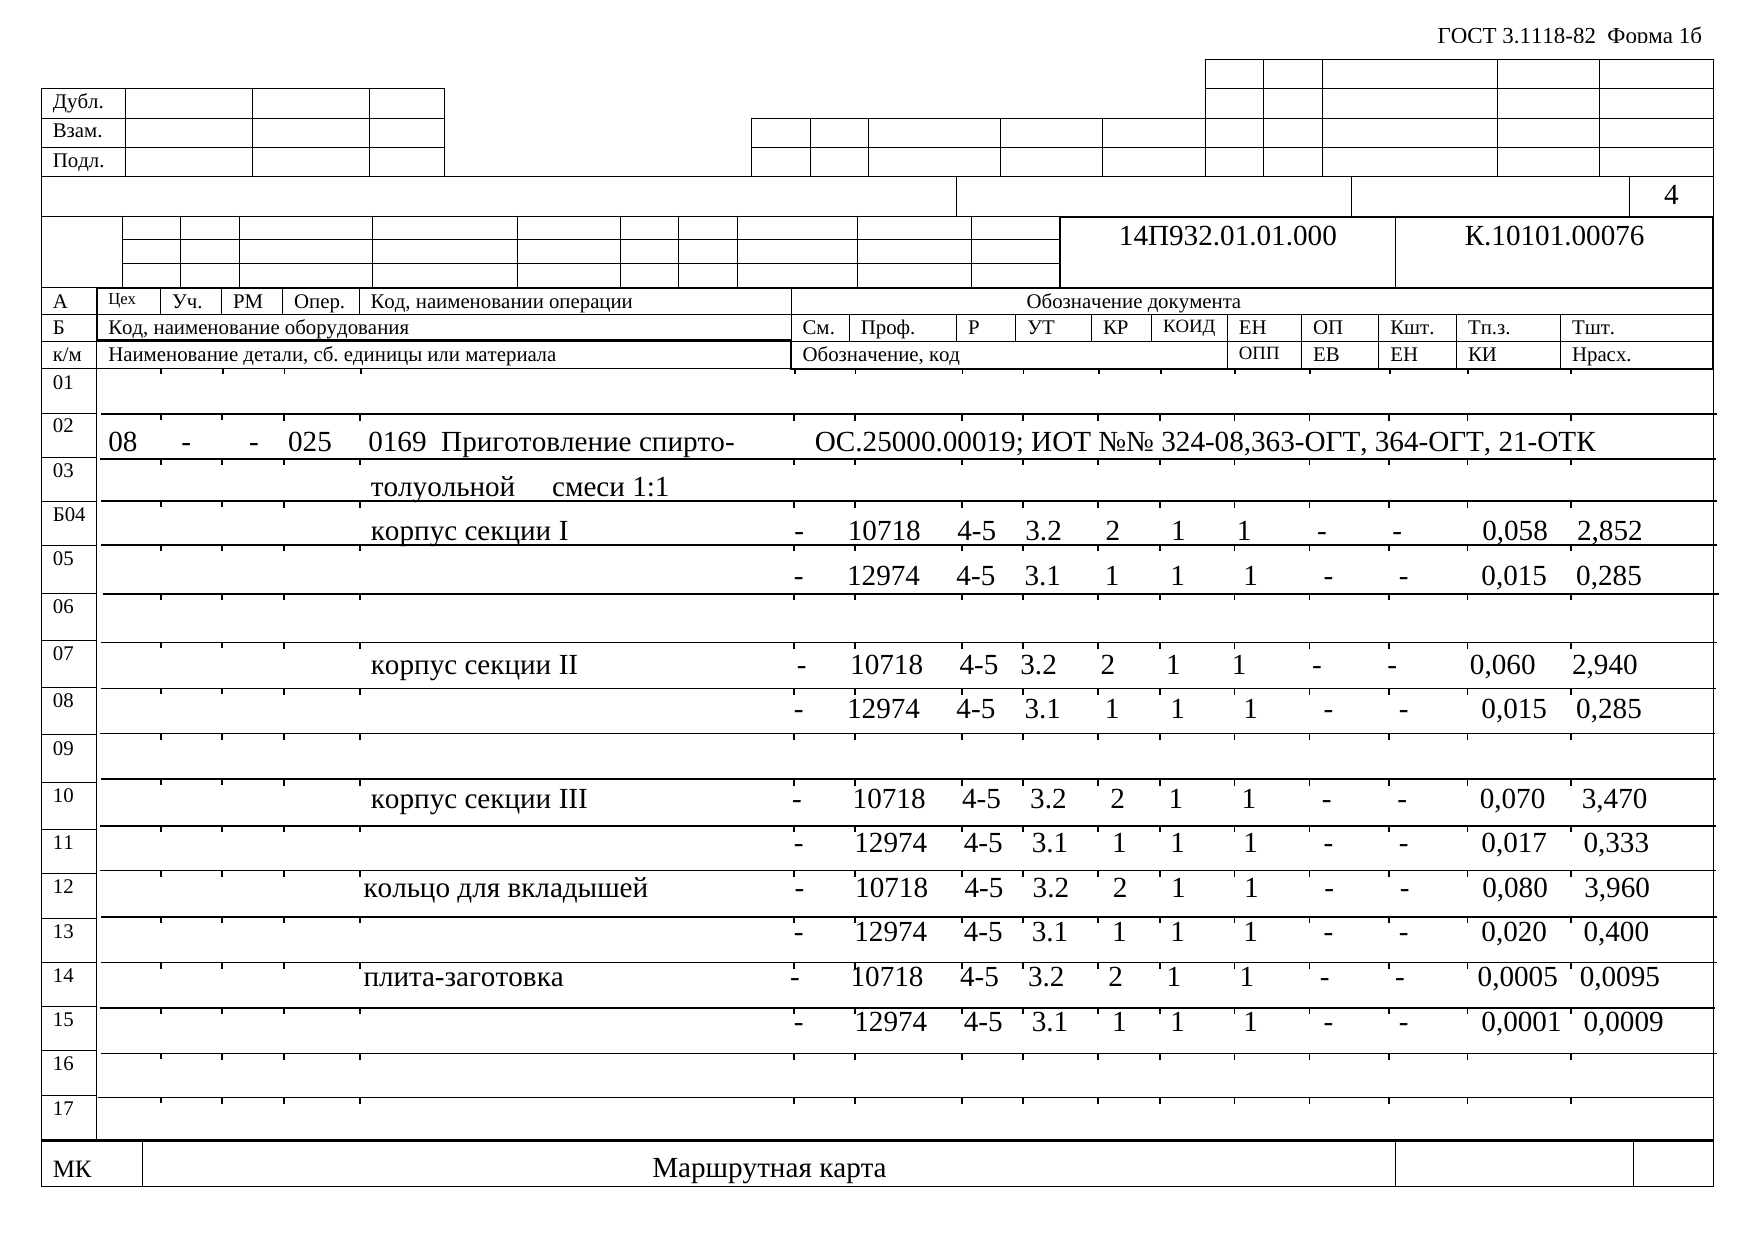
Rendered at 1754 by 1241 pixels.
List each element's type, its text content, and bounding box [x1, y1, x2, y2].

table_cell Обозначение документа [792, 289, 1712, 314]
table_cell 02 [42, 414, 96, 457]
table_cell [1352, 177, 1629, 216]
table_cell [972, 240, 1059, 263]
table_cell [1600, 119, 1713, 147]
table_cell [445, 88, 692, 117]
table_cell ОП [1302, 315, 1378, 341]
table_cell КР [1092, 315, 1151, 341]
table_cell [518, 217, 620, 239]
table_cell [858, 217, 971, 239]
table_cell [752, 119, 810, 147]
table_header [1264, 60, 1322, 88]
table_cell 14 [42, 963, 96, 1006]
table_cell Проф. [850, 315, 956, 341]
table_cell [1103, 119, 1205, 147]
table_cell [181, 240, 239, 263]
table_cell [126, 119, 252, 147]
table_cell 07 [42, 641, 96, 687]
table_cell [373, 264, 517, 287]
table_cell К.10101.00076 [1396, 218, 1712, 287]
table_cell [123, 240, 180, 263]
table_cell [1323, 89, 1497, 117]
table_header [1323, 60, 1497, 88]
table_cell [1001, 148, 1102, 176]
table_cell [518, 240, 620, 263]
table_cell [240, 264, 372, 287]
table_cell 09 [42, 735, 96, 782]
table_cell Тшт. [1561, 315, 1712, 341]
table_cell МК [42, 1142, 142, 1186]
table_cell [1264, 119, 1322, 147]
table_cell 01 [42, 369, 96, 412]
table_cell [373, 217, 517, 239]
table_cell [253, 89, 369, 117]
table_cell [1206, 148, 1263, 176]
table_cell 11 [42, 830, 96, 873]
table_cell [972, 264, 1059, 287]
table_header [1498, 60, 1599, 88]
table_cell [679, 264, 737, 287]
table_cell [1498, 89, 1599, 117]
table_cell [1323, 119, 1497, 147]
table_cell УТ [1016, 315, 1091, 341]
table_cell Обозначение, код [792, 342, 1227, 368]
table_cell Б [42, 315, 96, 341]
table_cell [370, 148, 444, 176]
table_cell [972, 217, 1059, 239]
table_cell КОИД [1152, 315, 1227, 341]
table_cell 10 [42, 783, 96, 829]
table_cell [738, 240, 857, 263]
table_cell Б04 [42, 502, 96, 545]
table_cell [126, 148, 252, 176]
table_cell Уч. [161, 289, 221, 314]
table_header [41, 59, 1205, 88]
table_cell [621, 264, 678, 287]
table_cell Маршрутная карта [143, 1142, 1395, 1186]
table_cell 15 [42, 1007, 96, 1050]
table_cell [1600, 148, 1713, 176]
table_cell [123, 217, 180, 239]
table_cell 12 [42, 874, 96, 917]
table_cell Кшт. [1379, 315, 1456, 341]
table_cell ЕН [1228, 315, 1301, 341]
table_cell ЕВ [1302, 342, 1378, 368]
table_cell [518, 264, 620, 287]
table_cell ОПП [1228, 342, 1301, 368]
table_cell [811, 119, 868, 147]
table_cell [679, 240, 737, 263]
table_cell [1498, 119, 1599, 147]
table_cell [621, 240, 678, 263]
table_cell А [42, 288, 96, 314]
table_cell [811, 148, 868, 176]
table_cell Взам. [42, 119, 125, 147]
table_cell [370, 89, 444, 117]
table_cell [1264, 148, 1322, 176]
table_cell [253, 119, 369, 147]
table_cell [858, 240, 971, 263]
table_cell [1498, 148, 1599, 176]
table_cell См.. [792, 315, 849, 341]
table_cell [445, 118, 751, 176]
table_cell [858, 264, 971, 287]
table_cell [738, 217, 857, 239]
table_cell [1206, 89, 1263, 117]
table_cell Р [957, 315, 1015, 341]
table_cell РМ [222, 289, 282, 314]
table_cell [1323, 148, 1497, 176]
table_cell [123, 264, 180, 287]
table_cell ЕН [1379, 342, 1456, 368]
table_cell [738, 264, 857, 287]
table_cell Подл. [42, 148, 125, 176]
table_cell [373, 240, 517, 263]
table_cell 16 [42, 1051, 96, 1094]
table_cell 08 - - 025 0169 Приготовление спирто- ОС.25000.00019; ИОТ №№ 324-08,363-ОГТ, 364-ОГТ, 21-ОТК толуольной смеси 1:1 корпус секции I - 10718 4-5 3.2 2 1 1 - - 0,058 2,852 - 12974 4-5 3.1 1 1 1 - - 0,015 0,285 корпус секции II - 10718 4-5 3.2 2 1 1 - - 0,060 2,940 - 12974 4-5 3.1 1 1 1 - - 0,015 0,285 корпус секции III - 10718 4-5 3.2 2 1 1 - - 0,070 3,470 - 12974 4-5 3.1 1 1 1 - - 0,017 0,333 кольцо для вкладышей - 10718 4-5 3.2 2 1 1 - - 0,080 3,960 - 12974 4-5 3.1 1 1 1 - - 0,020 0,400 плита-заготовка - 10718 4-5 3.2 2 1 1 - - 0,0005 0,0095 - 12974 4-5 3.1 1 1 1 - - 0,0001 0,0009 [97, 369, 1713, 1139]
table_cell Нрасх. [1561, 342, 1712, 368]
table_cell [42, 217, 122, 287]
table_cell [240, 217, 372, 239]
table_cell Цех [98, 289, 160, 314]
table_header [1600, 60, 1713, 88]
table_cell [869, 119, 1000, 147]
table_cell 08 [42, 688, 96, 734]
table_cell [370, 119, 444, 147]
table_cell КИ [1457, 342, 1560, 368]
table_cell [752, 148, 810, 176]
table_cell 05 [42, 546, 96, 592]
table_cell [1600, 89, 1713, 117]
table_cell [181, 264, 239, 287]
table_cell Код, наименование оборудования [98, 315, 791, 339]
table_cell 03 [42, 458, 96, 501]
table_cell Наименование детали, сб. единицы или материала [97, 342, 790, 368]
table_cell [869, 148, 1000, 176]
table_cell [1103, 148, 1205, 176]
table_cell [126, 89, 252, 117]
table_cell [253, 148, 369, 176]
table_cell Код, наименовании операции [360, 289, 791, 314]
table_cell [621, 217, 678, 239]
table_cell [1634, 1142, 1713, 1186]
table_cell 06 [42, 594, 96, 640]
table_cell Дубл. [42, 89, 125, 117]
table_cell [181, 217, 239, 239]
table_cell Опер. [283, 289, 359, 314]
table_cell [1264, 89, 1322, 117]
table_cell [679, 217, 737, 239]
table_cell 14П932.01.01.000 [1061, 218, 1395, 287]
table_cell 17 [42, 1096, 96, 1139]
table_header [1206, 60, 1263, 88]
table_cell [240, 240, 372, 263]
table_cell [1206, 119, 1263, 147]
table_cell [957, 177, 1351, 216]
table_cell 4 [1630, 177, 1713, 216]
table_cell 13 [42, 919, 96, 962]
table_cell [1001, 119, 1102, 147]
table_cell к/м [42, 342, 96, 368]
table_cell [42, 177, 956, 216]
table_cell Тп.з. [1457, 315, 1560, 341]
table_cell [1396, 1142, 1633, 1186]
table_cell [692, 88, 1205, 117]
